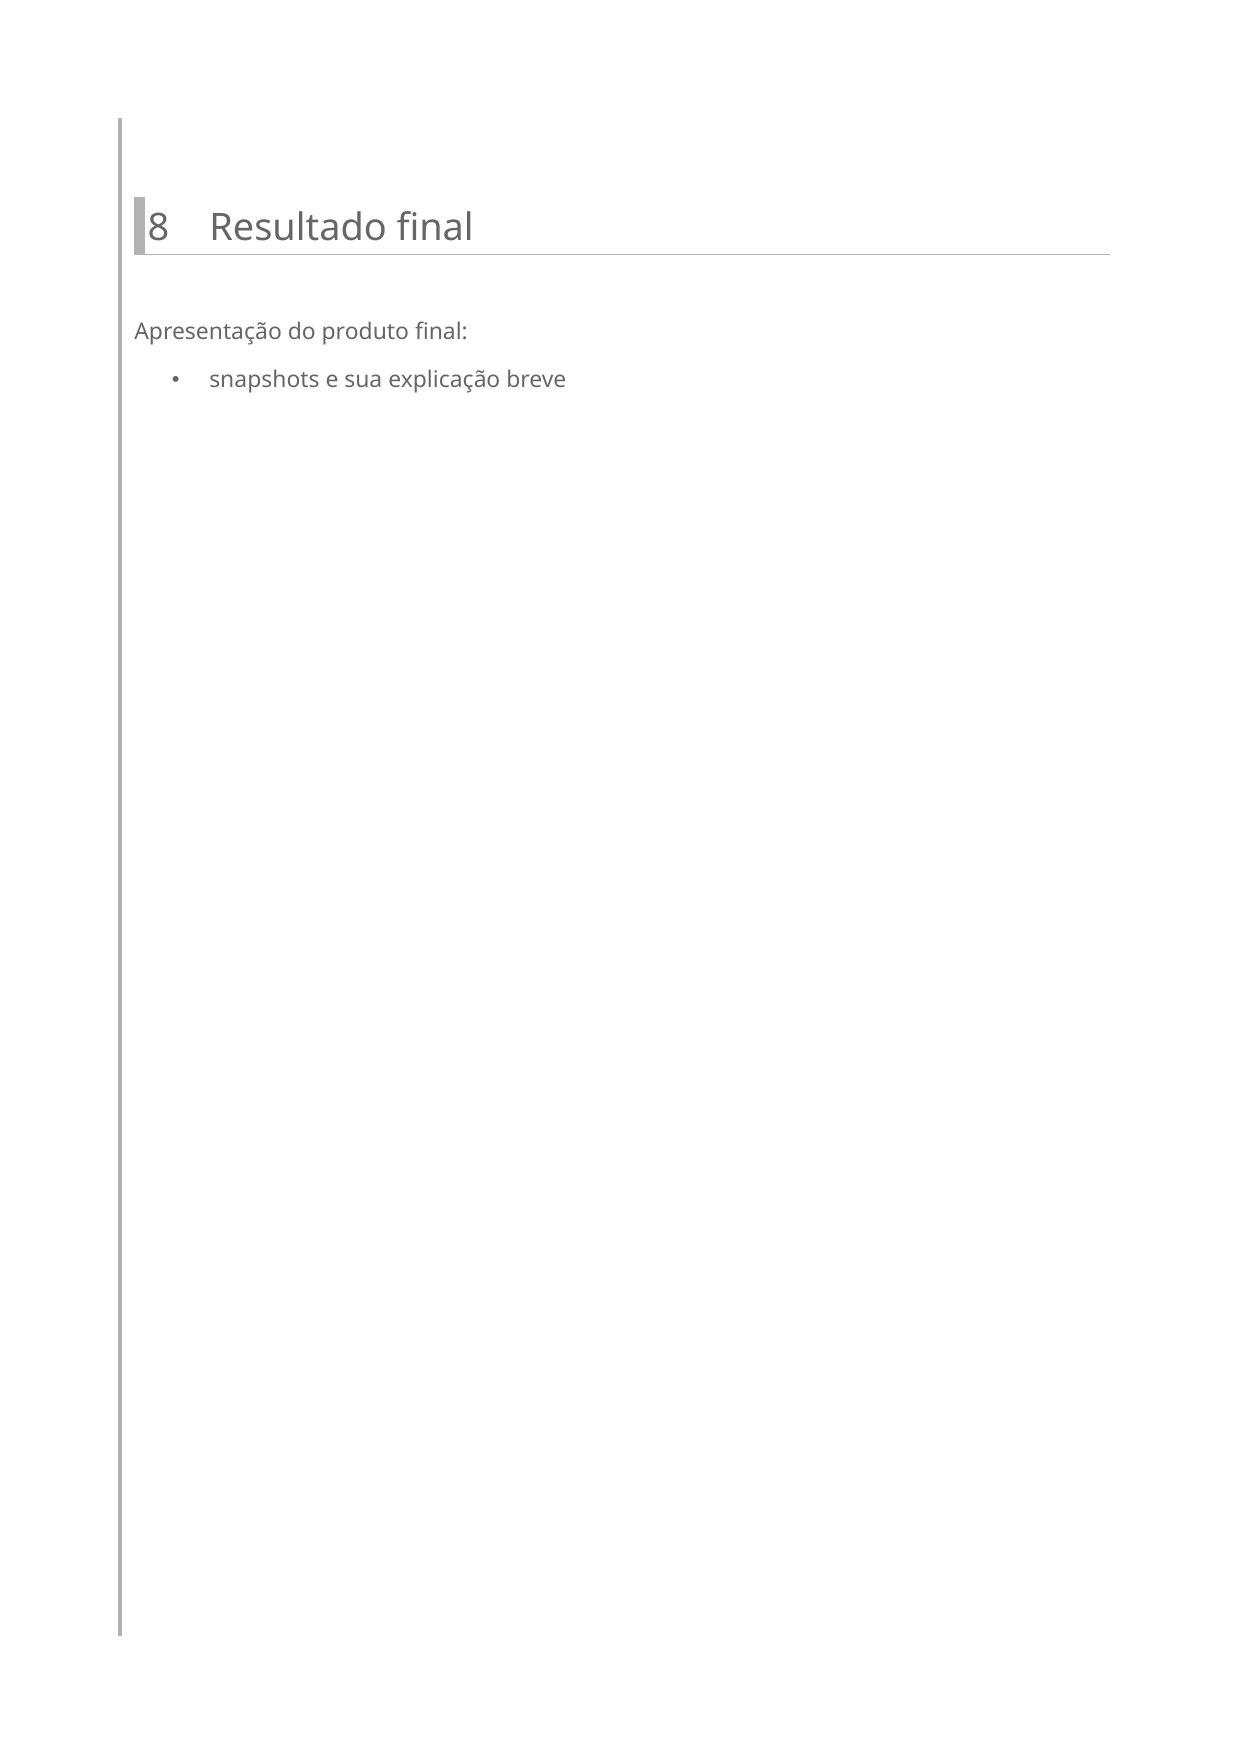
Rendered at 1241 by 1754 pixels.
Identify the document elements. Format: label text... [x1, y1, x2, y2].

text Apresentação do produto final: [134, 315, 1110, 346]
subtitle Resultado final [145, 197, 1110, 254]
list snapshots e sua explicação breve [172, 363, 1110, 394]
